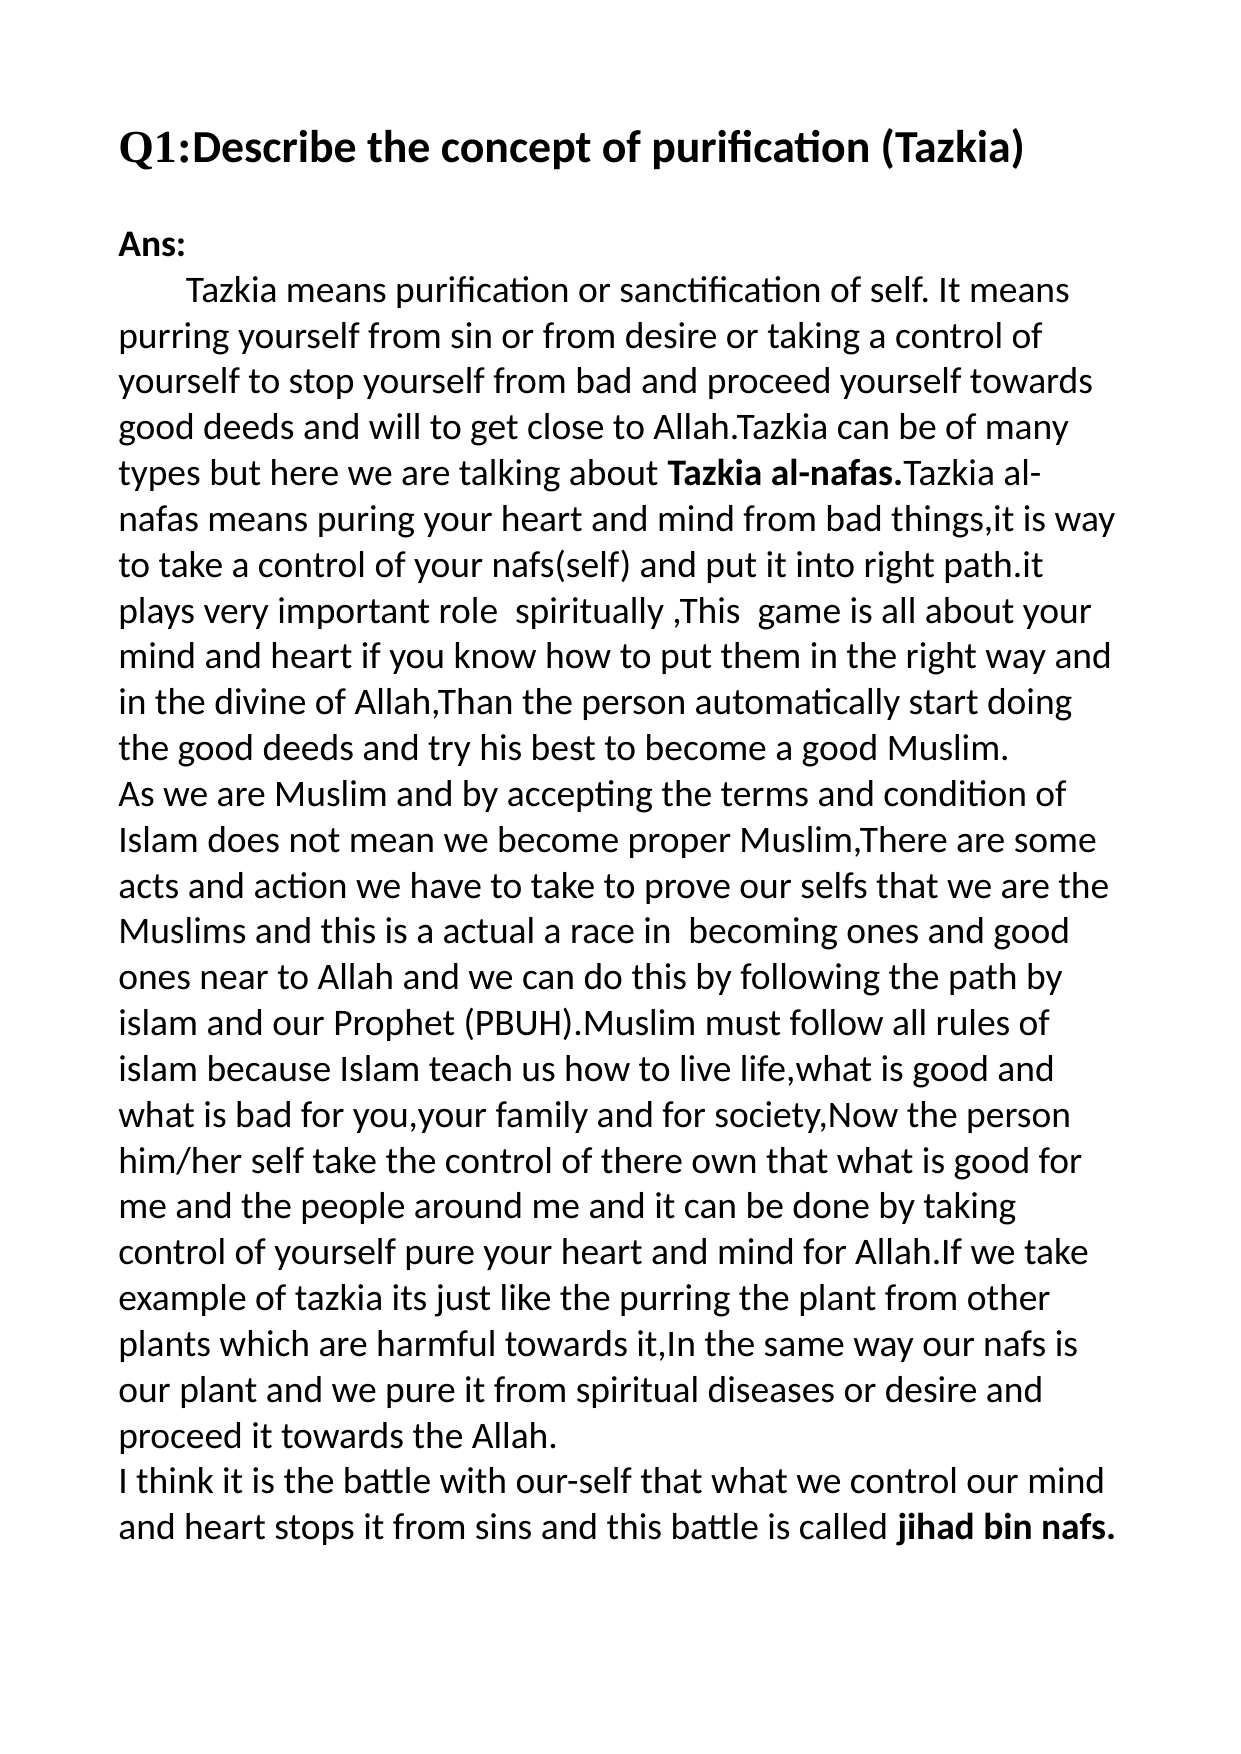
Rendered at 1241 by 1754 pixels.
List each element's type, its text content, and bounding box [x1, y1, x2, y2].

text Tazkia means purification or sanctification of self. It means purring yourself from sin or from desire or taking a control of yourself to stop yourself from bad and proceed yourself towards good deeds and will to get close to Allah.Tazkia can be of many types but here we are talking about Tazkia al-nafas.Tazkia al-nafas means puring your heart and mind from bad things,it is way to take a control of your nafs(self) and put it into right path.it plays very important role spiritually ,This game is all about your mind and heart if you know how to put them in the right way and in the divine of Allah,Than the person automatically start doing the good deeds and try his best to become a good Muslim. [118, 266, 1122, 770]
text I think it is the battle with our-self that what we control our mind and heart stops it from sins and this battle is called jihad bin nafs. [118, 1457, 1122, 1549]
text Q1:Describe the concept of purification (Tazkia) [118, 118, 1122, 174]
text As we are Muslim and by accepting the terms and condition of Islam does not mean we become proper Muslim,There are some acts and action we have to take to prove our selfs that we are the Muslims and this is a actual a race in becoming ones and good ones near to Allah and we can do this by following the path by islam and our Prophet (PBUH).Muslim must follow all rules of islam because Islam teach us how to live life,what is good and what is bad for you,your family and for society,Now the person him/her self take the control of there own that what is good for me and the people around me and it can be done by taking control of yourself pure your heart and mind for Allah.If we take example of tazkia its just like the purring the plant from other plants which are harmful towards it,In the same way our nafs is our plant and we pure it from spiritual diseases or desire and proceed it towards the Allah. [118, 770, 1122, 1457]
text Ans: [118, 220, 1122, 266]
